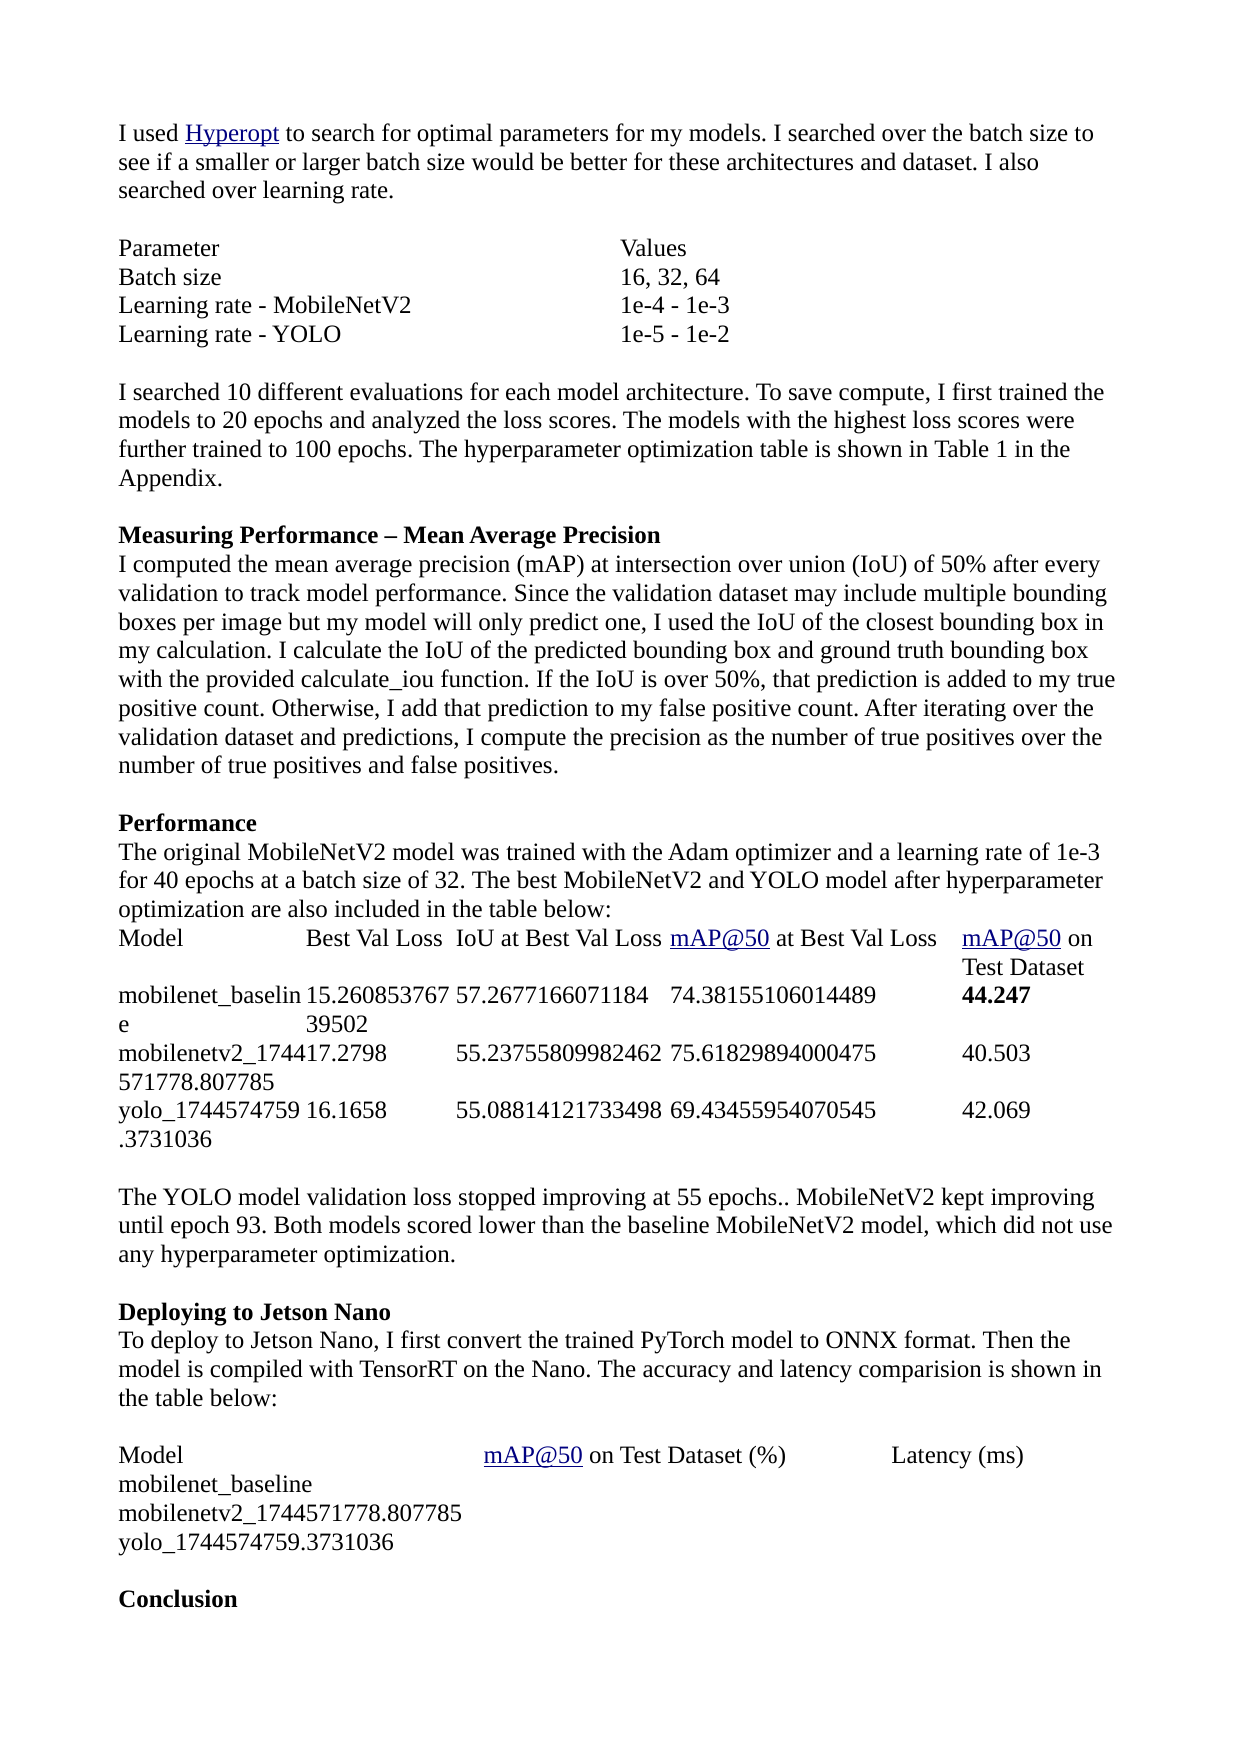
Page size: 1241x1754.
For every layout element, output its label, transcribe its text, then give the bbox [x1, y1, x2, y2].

table_cell [891, 1498, 1122, 1527]
table_cell 42.069 [962, 1096, 1123, 1153]
table_cell 57.2677166071184 [456, 981, 670, 1038]
table_cell 55.23755809982462 [456, 1038, 670, 1096]
table_cell 69.43455954070545 [670, 1096, 962, 1153]
text To deploy to Jetson Nano, I first convert the trained PyTorch model to ONNX format. Then the model is compiled with TensorRT on the Nano. The accuracy and latency comparision is shown in the table below: [118, 1326, 1122, 1412]
text I used Hyperopt to search for optimal parameters for my models. I searched over the batch size to see if a smaller or larger batch size would be better for these architectures and dataset. I also searched over learning rate. [118, 118, 1122, 204]
table_header mAP@50 on Test Dataset [962, 923, 1123, 981]
table_cell 16.1658 [306, 1096, 456, 1153]
table_header IoU at Best Val Loss [456, 923, 670, 981]
table_cell 15.26085376739502 [306, 981, 456, 1038]
text The original MobileNetV2 model was trained with the Adam optimizer and a learning rate of 1e-3 for 40 epochs at a batch size of 32. The best MobileNetV2 and YOLO model after hyperparameter optimization are also included in the table below: [118, 837, 1122, 923]
table_header Values [620, 233, 1122, 262]
table_cell mobilenetv2_1744571778.807785 [118, 1498, 483, 1527]
table_cell 1e-5 - 1e-2 [620, 319, 1122, 348]
table_cell 17.2798 [306, 1038, 456, 1096]
table_cell 1e-4 - 1e-3 [620, 291, 1122, 319]
table_cell [891, 1469, 1122, 1498]
text I computed the mean average precision (mAP) at intersection over union (IoU) of 50% after every validation to track model performance. Since the validation dataset may include multiple bounding boxes per image but my model will only predict one, I used the IoU of the closest bounding box in my calculation. I calculate the IoU of the predicted bounding box and ground truth bounding box with the provided calculate_iou function. If the IoU is over 50%, that prediction is added to my true positive count. Otherwise, I add that prediction to my false positive count. After iterating over the validation dataset and predictions, I compute the precision as the number of true positives over the number of true positives and false positives. [118, 549, 1122, 779]
table_cell [891, 1527, 1122, 1556]
table_cell 40.503 [962, 1038, 1123, 1096]
table_cell 74.38155106014489 [670, 981, 962, 1038]
table_cell yolo_1744574759.3731036 [118, 1096, 306, 1153]
table_cell 44.247 [962, 981, 1123, 1038]
table_header Model [118, 1441, 483, 1469]
text Conclusion [118, 1584, 1122, 1613]
table_cell Batch size [118, 262, 620, 291]
table_cell 16, 32, 64 [620, 262, 1122, 291]
text Performance [118, 808, 1122, 837]
table_header Model [118, 923, 306, 981]
table_cell 55.08814121733498 [456, 1096, 670, 1153]
table_cell Learning rate - MobileNetV2 [118, 291, 620, 319]
table_cell Learning rate - YOLO [118, 319, 620, 348]
text I searched 10 different evaluations for each model architecture. To save compute, I first trained the models to 20 epochs and analyzed the loss scores. The models with the highest loss scores were further trained to 100 epochs. The hyperparameter optimization table is shown in Table 1 in the Appendix. [118, 377, 1122, 492]
table_cell [483, 1527, 891, 1556]
table_header mAP@50 at Best Val Loss [670, 923, 962, 981]
table_header Latency (ms) [891, 1441, 1122, 1469]
table_cell yolo_1744574759.3731036 [118, 1527, 483, 1556]
table_cell 75.61829894000475 [670, 1038, 962, 1096]
table_header Best Val Loss [306, 923, 456, 981]
table_cell [483, 1498, 891, 1527]
table_header mAP@50 on Test Dataset (%) [483, 1441, 891, 1469]
table_cell mobilenetv2_1744571778.807785 [118, 1038, 306, 1096]
text Measuring Performance – Mean Average Precision [118, 521, 1122, 549]
text The YOLO model validation loss stopped improving at 55 epochs.. MobileNetV2 kept improving until epoch 93. Both models scored lower than the baseline MobileNetV2 model, which did not use any hyperparameter optimization. [118, 1182, 1122, 1268]
table_cell [483, 1469, 891, 1498]
table_cell mobilenet_baseline [118, 981, 306, 1038]
table_cell mobilenet_baseline [118, 1469, 483, 1498]
table_header Parameter [118, 233, 620, 262]
text Deploying to Jetson Nano [118, 1297, 1122, 1326]
